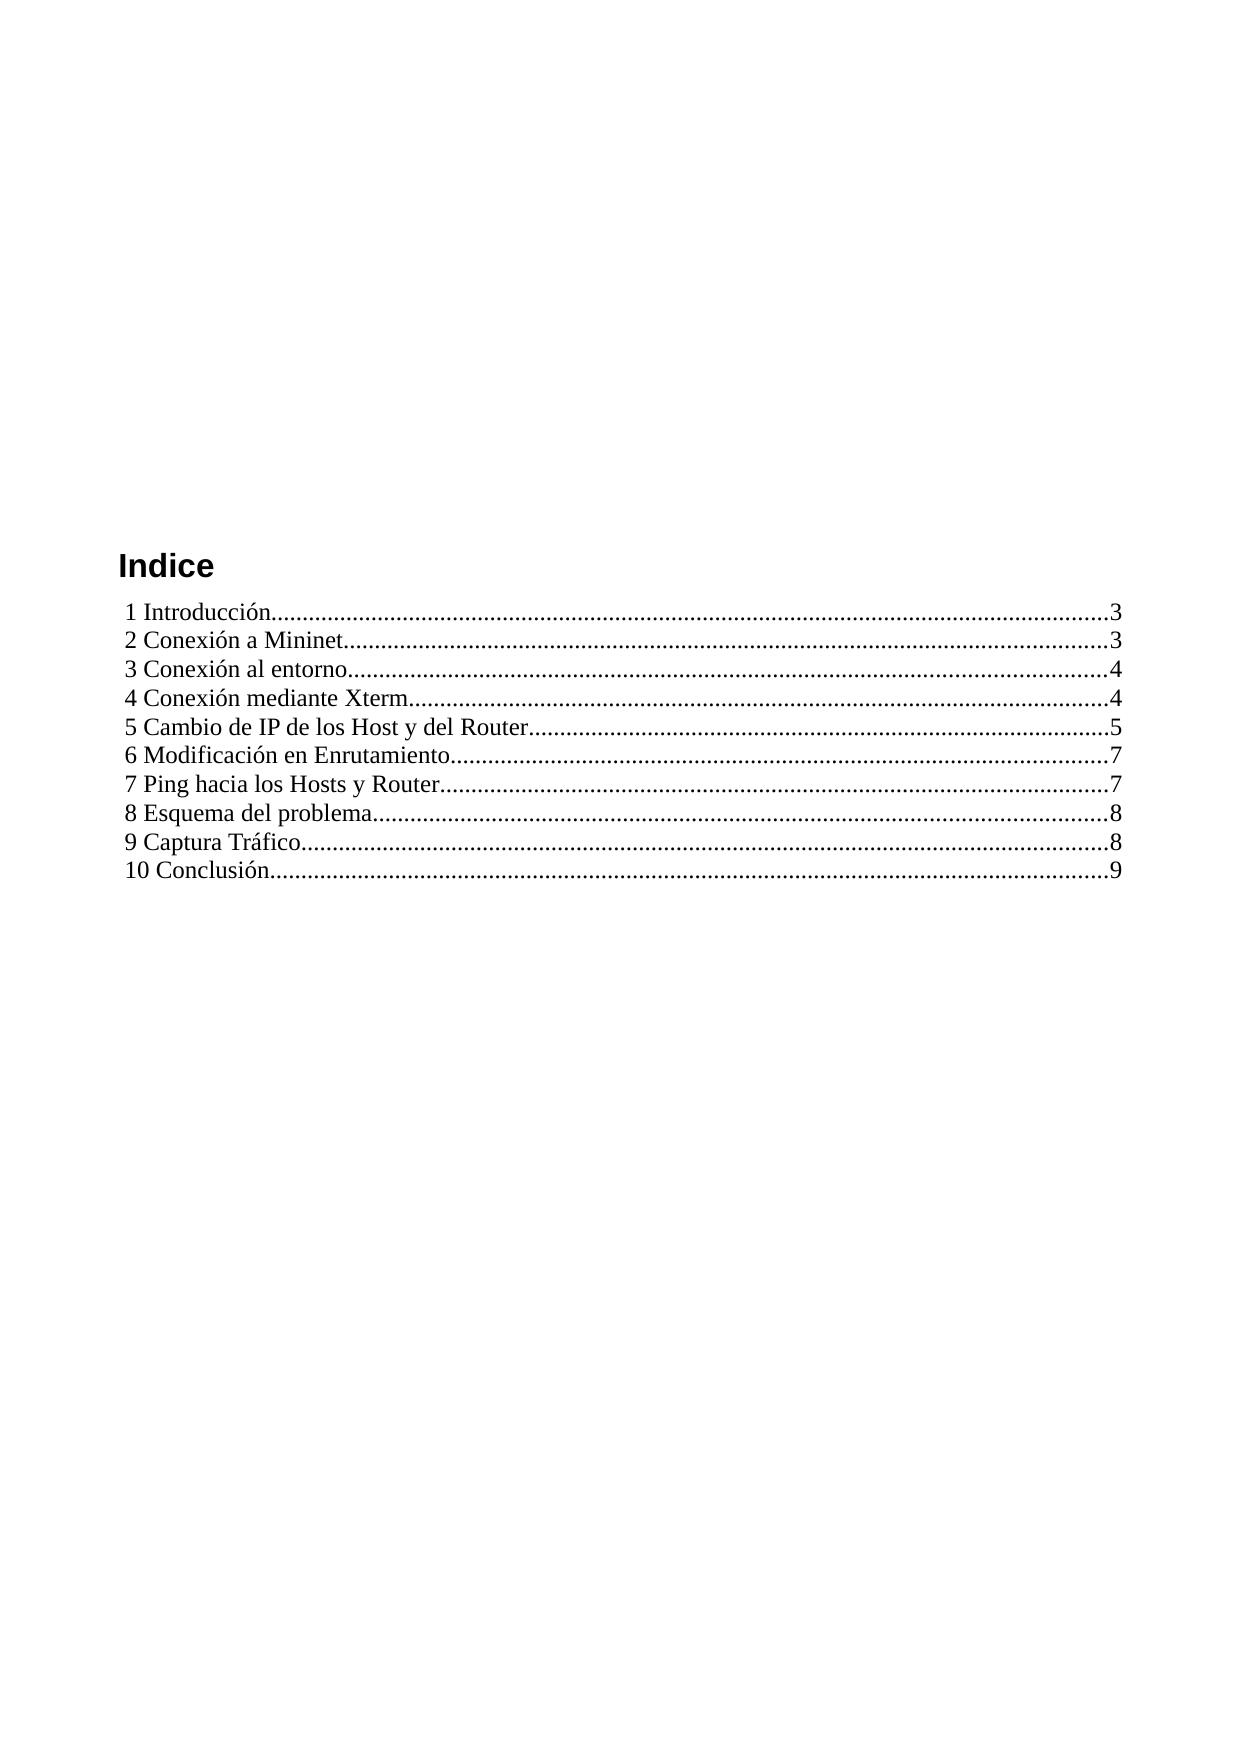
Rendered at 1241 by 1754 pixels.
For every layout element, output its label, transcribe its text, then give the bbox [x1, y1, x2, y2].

text 10 Conclusión 9 [118, 855, 1122, 884]
text 3 Conexión al entorno 4 [118, 654, 1122, 683]
text 2 Conexión a Mininet 3 [118, 625, 1122, 654]
text 5 Cambio de IP de los Host y del Router 5 [118, 712, 1122, 740]
text 7 Ping hacia los Hosts y Router 7 [118, 769, 1122, 798]
text 9 Captura Tráfico 8 [118, 827, 1122, 855]
text 6 Modificación en Enrutamiento 7 [118, 740, 1122, 769]
text 4 Conexión mediante Xterm 4 [118, 683, 1122, 712]
text 1 Introducción 3 [118, 597, 1122, 625]
text 8 Esquema del problema 8 [118, 798, 1122, 827]
subtitle Indice [118, 546, 1122, 584]
